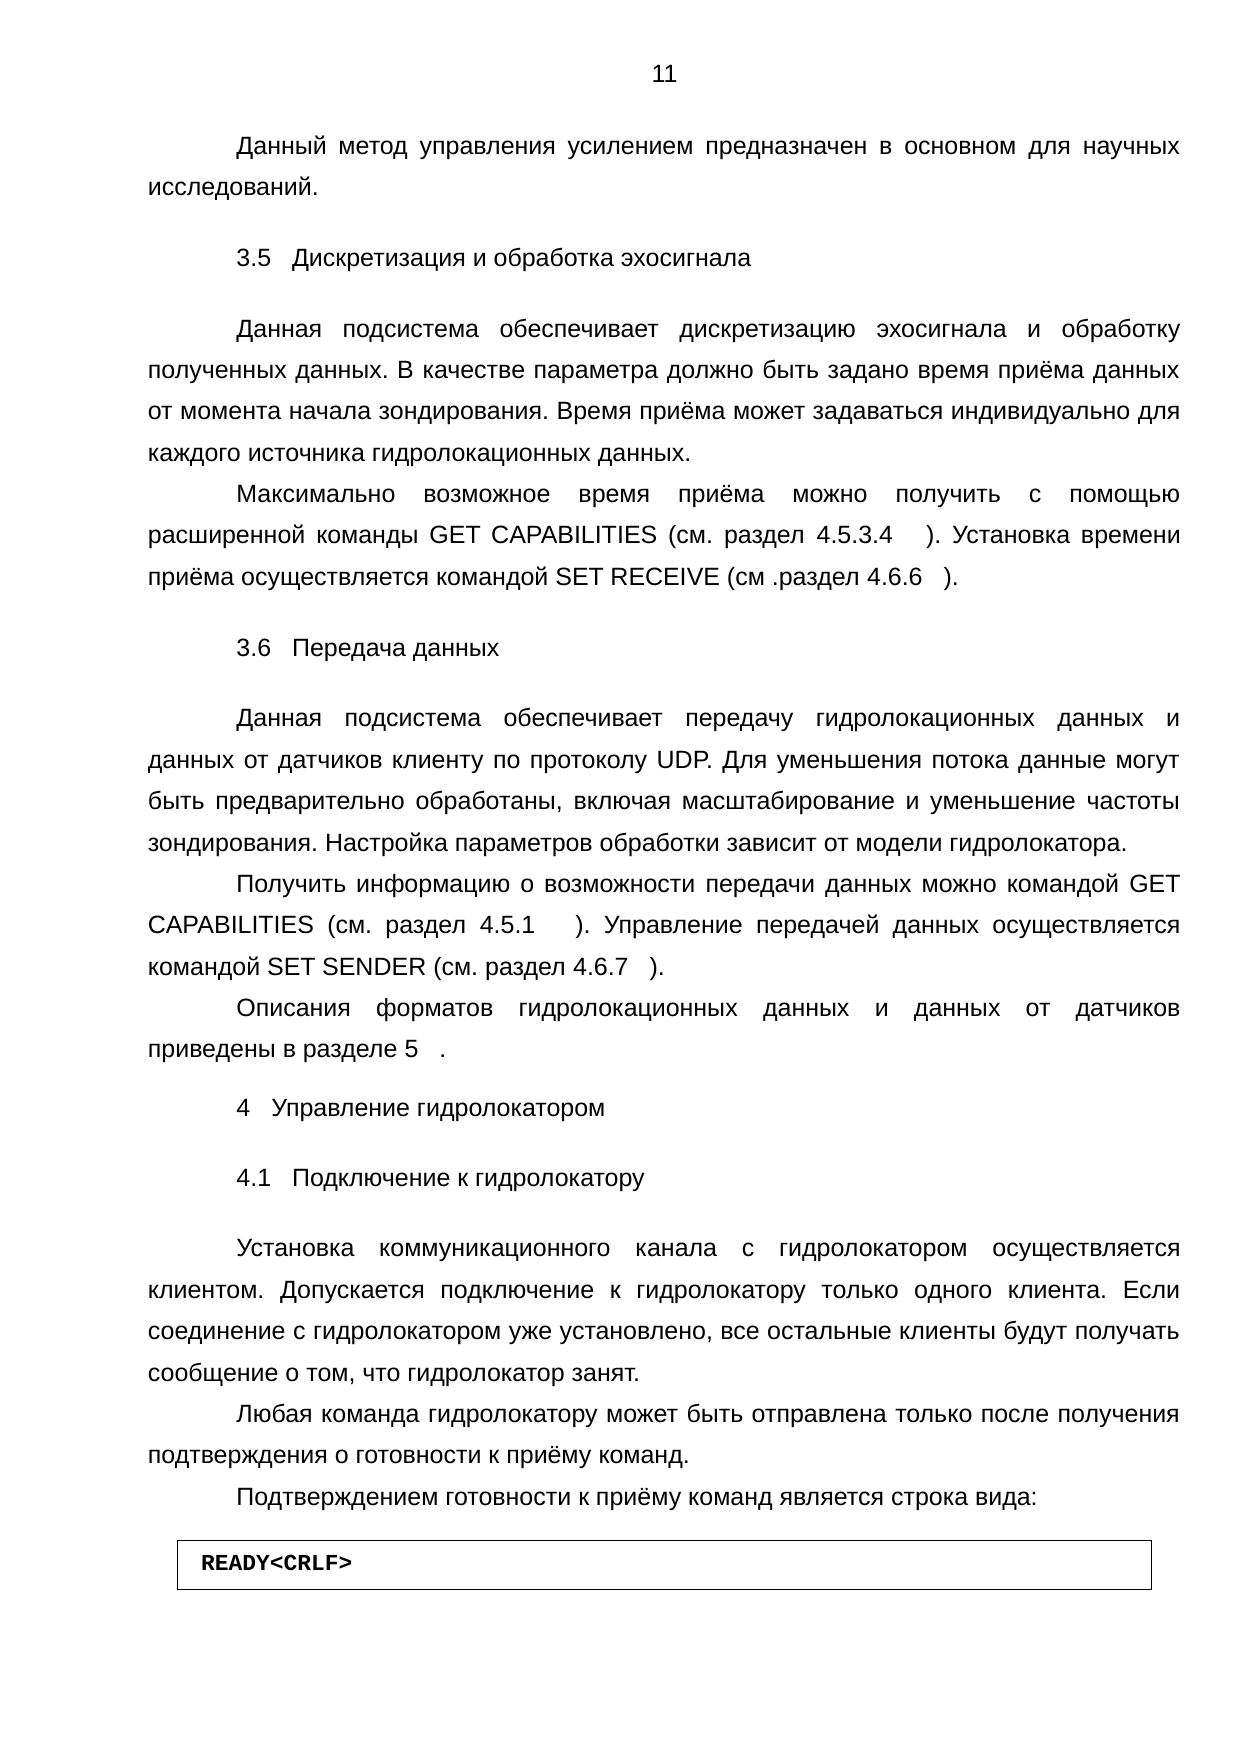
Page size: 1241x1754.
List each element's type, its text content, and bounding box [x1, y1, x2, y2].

text Установка коммуникационного канала с гидролокатором осуществляется клиентом. Допускается подключение к гидролокатору только одного клиента. Если соединение с гидролокатором уже установлено, все остальные клиенты будут получать сообщение о том, что гидролокатор занят. [148, 1221, 1181, 1386]
text Получить информацию о возможности передачи данных можно командой GET CAPABILITIES (см. раздел 4.5.1). Управление передачей данных осуществляется командой SET SENDER (см. раздел 4.6.7). [148, 856, 1181, 980]
subtitle Управление гидролокатором [148, 1092, 1181, 1121]
text Данная подсистема обеспечивает передачу гидролокационных данных и данных от датчиков клиенту по протоколу UDP. Для уменьшения потока данные могут быть предварительно обработаны, включая масштабирование и уменьшение частоты зондирования. Настройка параметров обработки зависит от модели гидролокатора. [148, 691, 1181, 856]
subtitle Дискретизация и обработка эхосигнала [148, 230, 1181, 272]
text READY<CRLF> [178, 1541, 1151, 1589]
text Описания форматов гидролокационных данных и данных от датчиков приведены в разделе 5. [148, 980, 1181, 1063]
subtitle Подключение к гидролокатору [148, 1150, 1181, 1191]
text Максимально возможное время приёма можно получить с помощью расширенной команды GET CAPABILITIES (см. раздел 4.5.3.4). Установка времени приёма осуществляется командой SET RECEIVE (см .раздел 4.6.6). [148, 466, 1181, 591]
text Любая команда гидролокатору может быть отправлена только после получения подтверждения о готовности к приёму команд. [148, 1386, 1181, 1469]
text Данный метод управления усилением предназначен в основном для научных исследований. [148, 118, 1181, 201]
text Подтверждением готовности к приёму команд является строка вида: [148, 1469, 1181, 1510]
subtitle Передача данных [148, 620, 1181, 661]
text Данная подсистема обеспечивает дискретизацию эхосигнала и обработку полученных данных. В качестве параметра должно быть задано время приёма данных от момента начала зондирования. Время приёма может задаваться индивидуально для каждого источника гидролокационных данных. [148, 301, 1181, 466]
